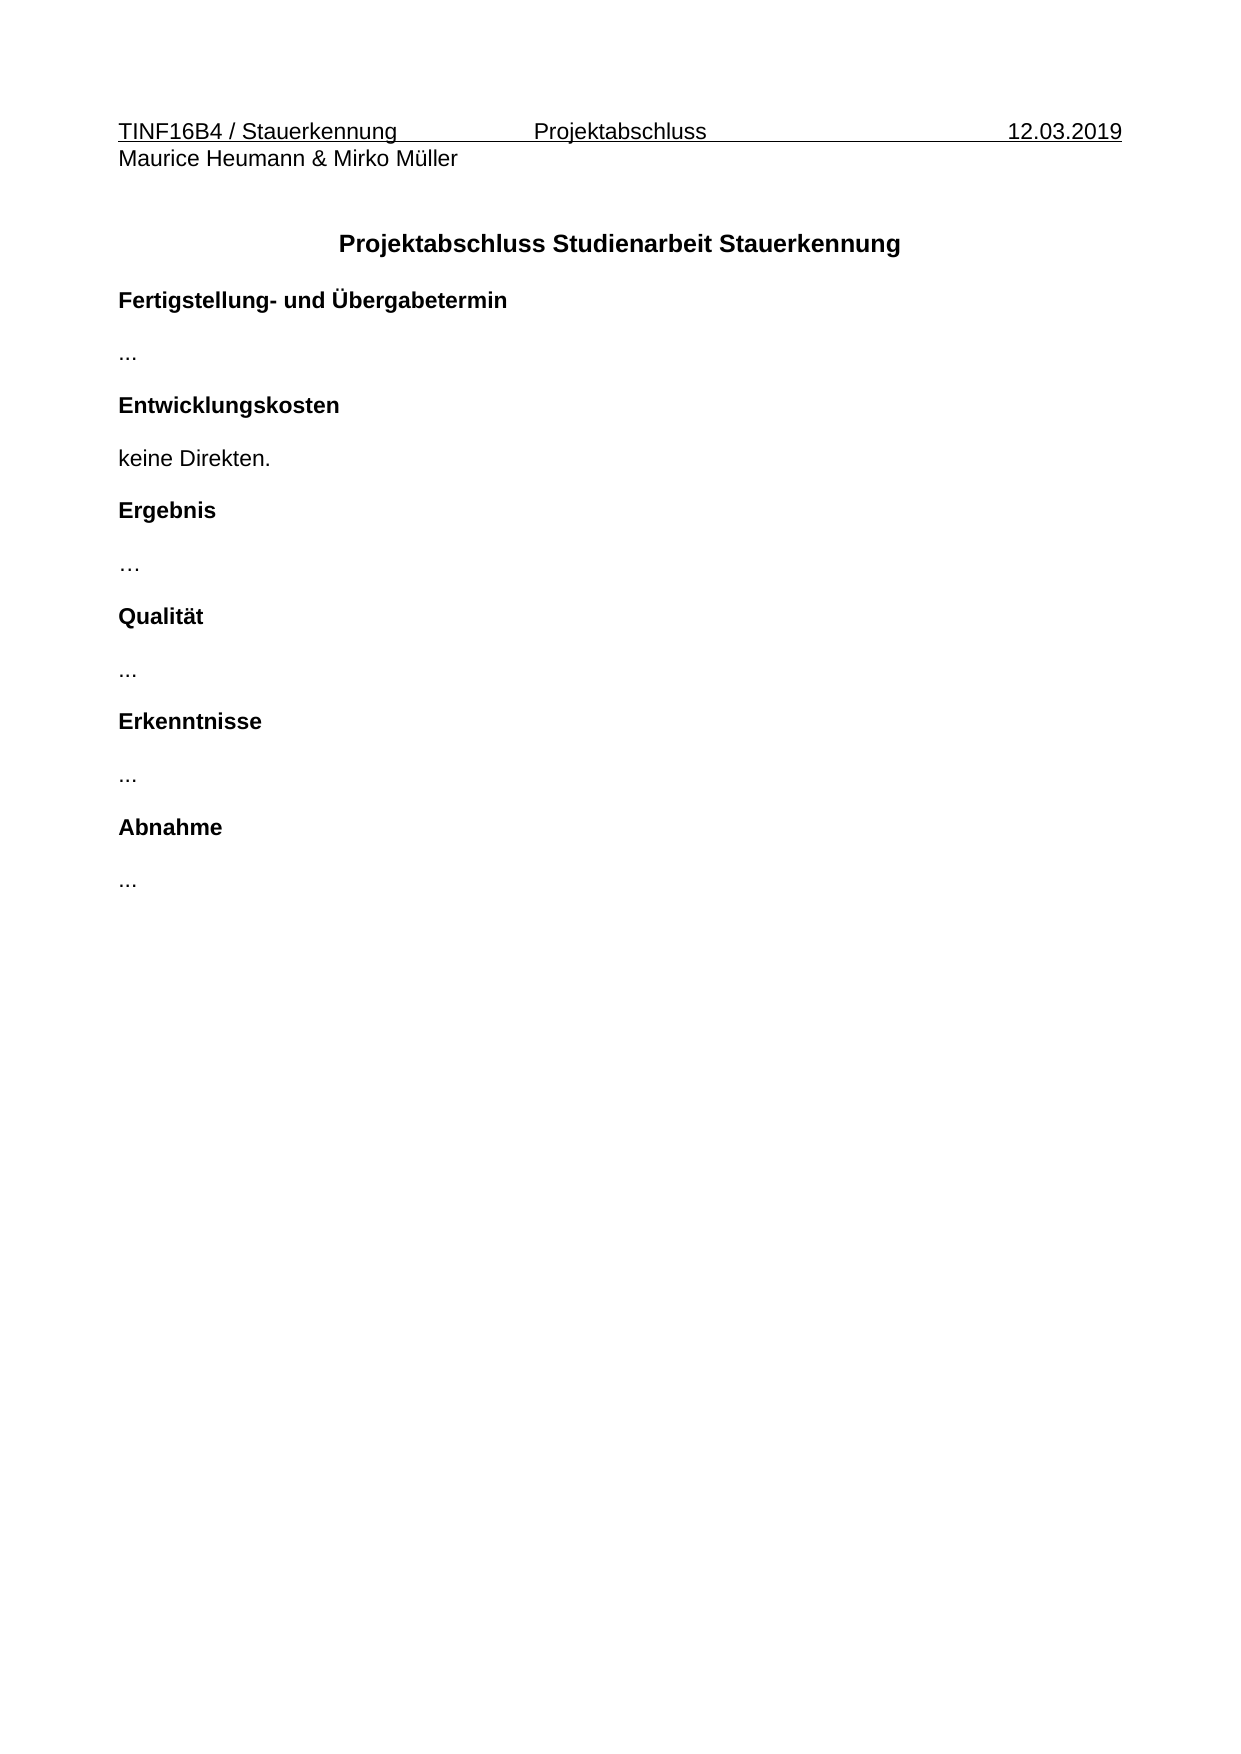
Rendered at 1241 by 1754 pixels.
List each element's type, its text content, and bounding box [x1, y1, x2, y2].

text Abnahme [118, 814, 1122, 840]
text Erkenntnisse [118, 708, 1122, 734]
text ... [118, 339, 1122, 366]
text ... [118, 866, 1122, 893]
text Ergebnis [118, 497, 1122, 524]
text Qualität [118, 603, 1122, 629]
text … [118, 550, 1122, 576]
text Projektabschluss Studienarbeit Stauerkennung [118, 229, 1122, 258]
text Entwicklungskosten [118, 392, 1122, 418]
text Fertigstellung- und Übergabetermin [118, 287, 1122, 313]
text keine Direkten. [118, 445, 1122, 471]
text ... [118, 761, 1122, 787]
text ... [118, 656, 1122, 682]
